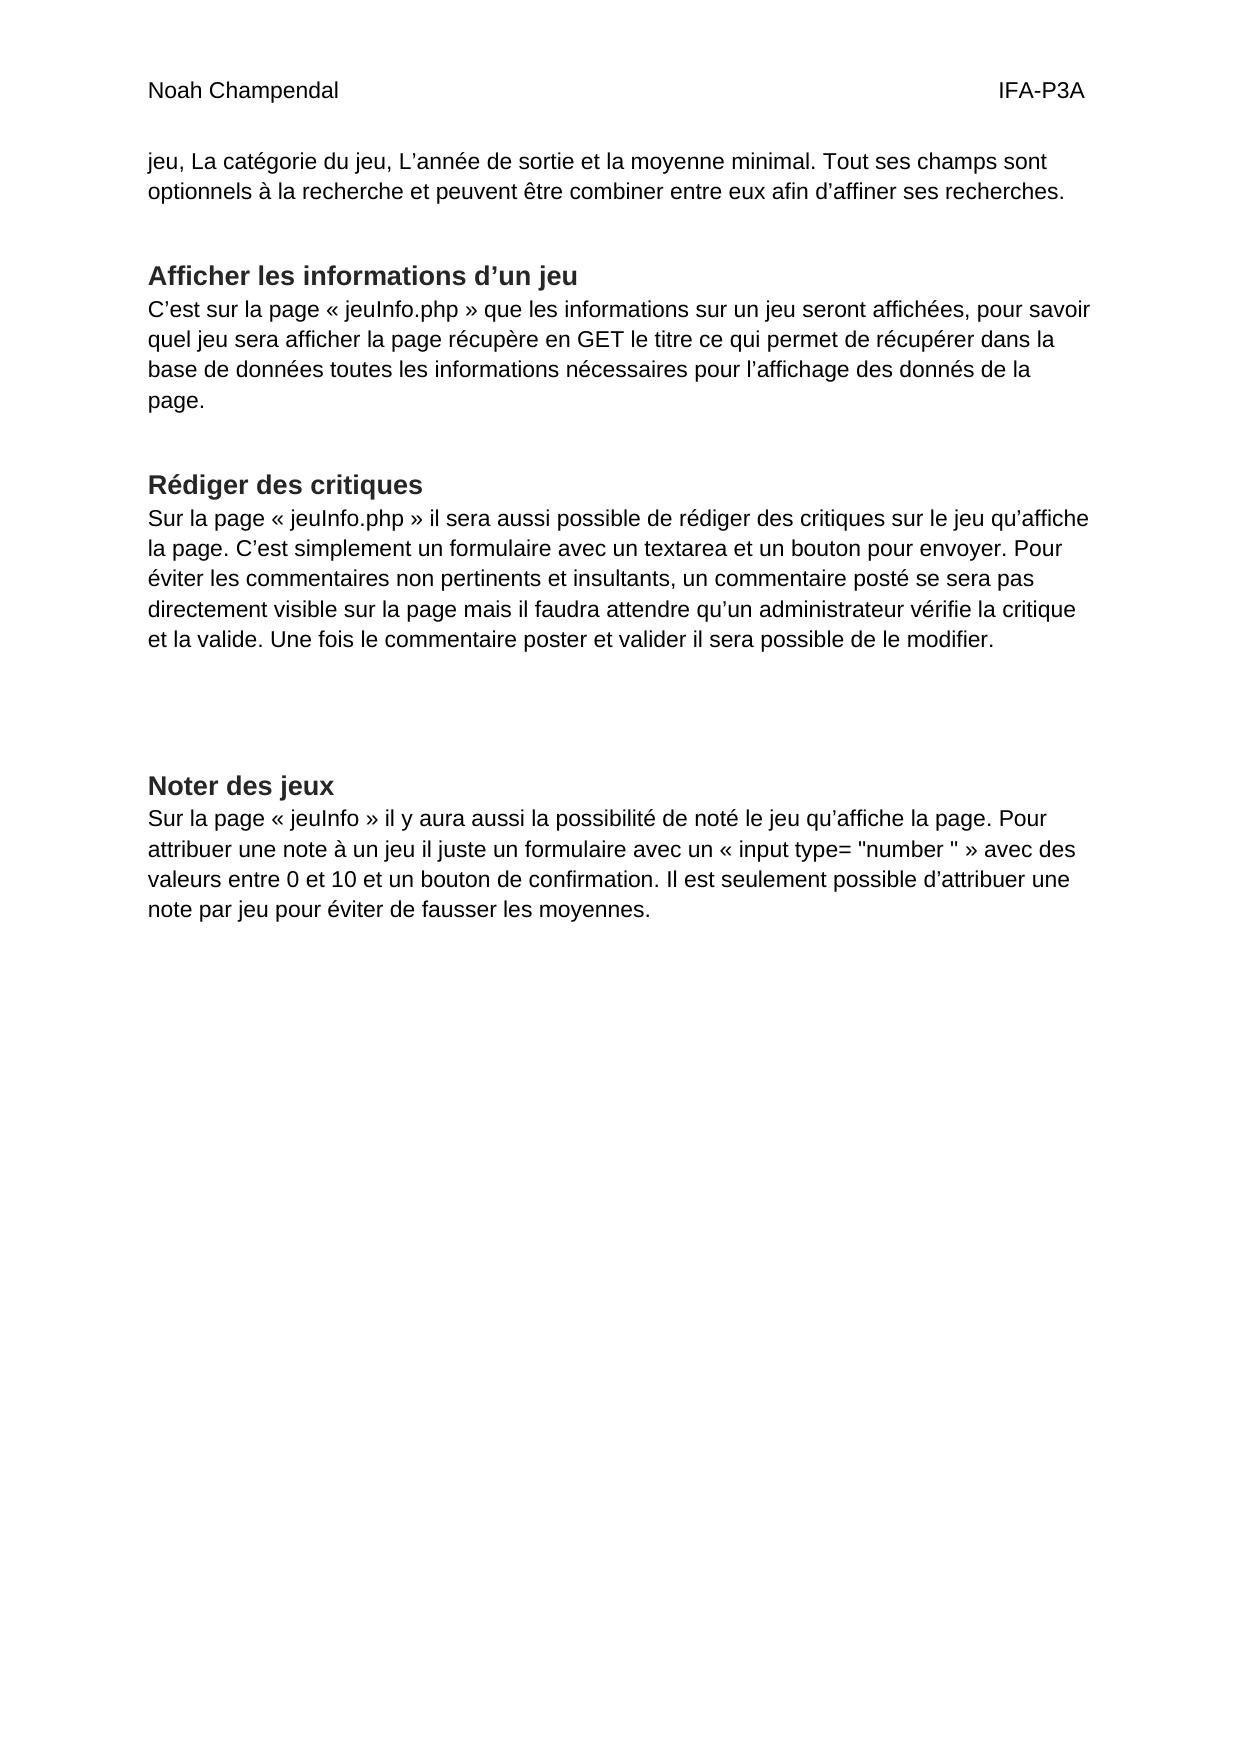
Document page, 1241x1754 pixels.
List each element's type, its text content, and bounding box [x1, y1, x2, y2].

subtitle Rédiger des critiques [148, 469, 1093, 500]
subtitle Noter des jeux [148, 769, 1093, 801]
text C’est sur la page « jeuInfo.php » que les informations sur un jeu seront affichées, pour savoir quel jeu sera afficher la page récupère en GET le titre ce qui permet de récupérer dans la base de données toutes les informations nécessaires pour l’affichage des donnés de la page. [148, 296, 1093, 413]
text Sur la page « jeuInfo » il y aura aussi la possibilité de noté le jeu qu’affiche la page. Pour attribuer une note à un jeu il juste un formulaire avec un « input type= "number " » avec des valeurs entre 0 et 10 et un bouton de confirmation. Il est seulement possible d’attribuer une note par jeu pour éviter de fausser les moyennes. [148, 805, 1093, 922]
subtitle Afficher les informations d’un jeu [148, 260, 1093, 291]
text Sur la page « jeuInfo.php » il sera aussi possible de rédiger des critiques sur le jeu qu’affiche la page. C’est simplement un formulaire avec un textarea et un bouton pour envoyer. Pour éviter les commentaires non pertinents et insultants, un commentaire posté se sera pas directement visible sur la page mais il faudra attendre qu’un administrateur vérifie la critique et la valide. Une fois le commentaire poster et valider il sera possible de le modifier. [148, 505, 1093, 652]
text jeu, La catégorie du jeu, L’année de sortie et la moyenne minimal. Tout ses champs sont optionnels à la recherche et peuvent être combiner entre eux afin d’affiner ses recherches. [148, 148, 1093, 204]
